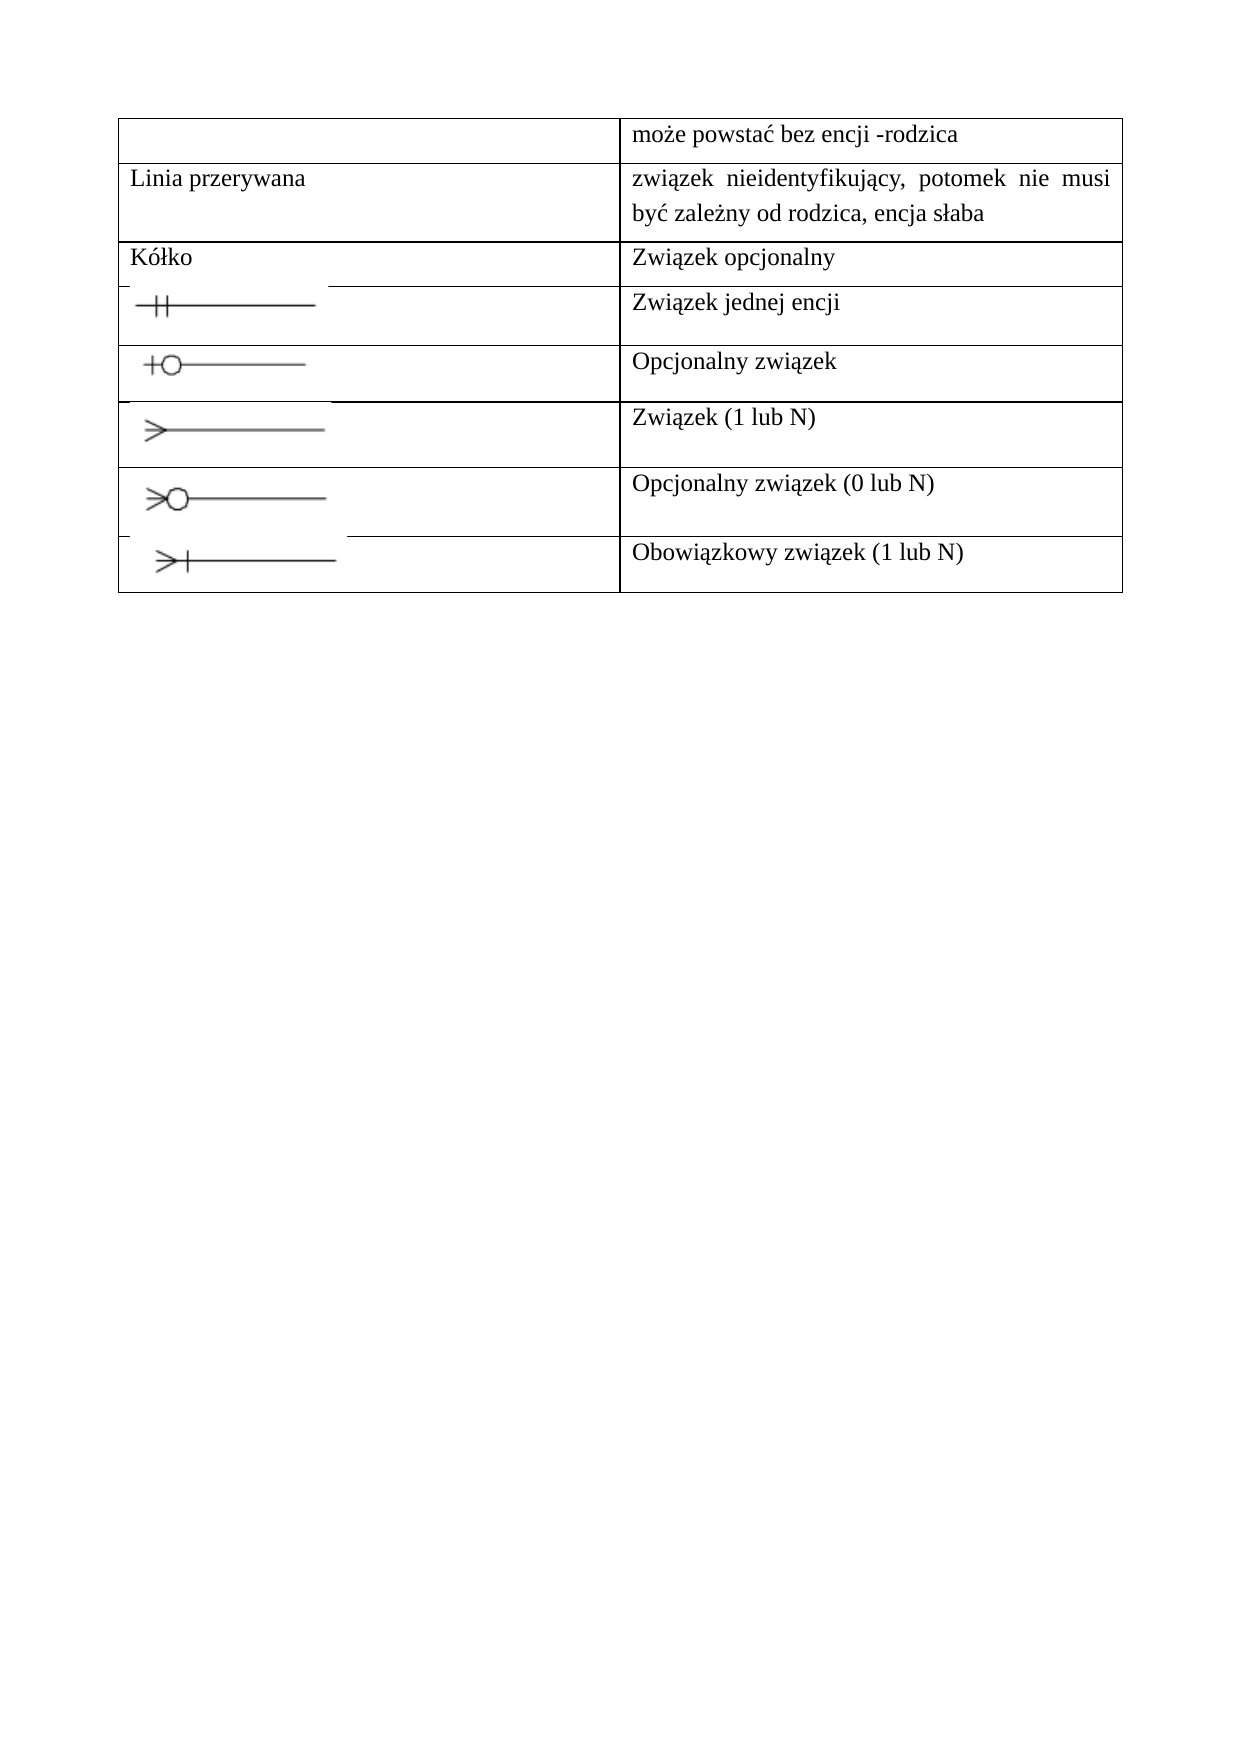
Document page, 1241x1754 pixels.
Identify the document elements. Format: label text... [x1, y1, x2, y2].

table_cell Związek opcjonalny [621, 243, 1122, 286]
table_cell Związek jednej encji [621, 287, 1122, 345]
table_cell Opcjonalny związek [621, 346, 1122, 401]
table_cell Związek (1 lub N) [621, 403, 1122, 467]
table_cell [119, 119, 619, 162]
table_cell [119, 287, 619, 345]
table_cell związek nieidentyfikujący, potomek nie musi być zależny od rodzica, encja słaba [621, 164, 1122, 241]
table_cell Kółko [119, 243, 619, 286]
table_cell [119, 537, 619, 592]
picture [129, 346, 315, 386]
table_cell [119, 468, 619, 536]
picture [129, 402, 332, 451]
table_cell Opcjonalny związek (0 lub N) [621, 468, 1122, 536]
table_cell Obowiązkowy związek (1 lub N) [621, 537, 1122, 592]
table_cell może powstać bez encji -rodzica [621, 119, 1122, 162]
table_cell Linia przerywana [119, 164, 619, 241]
table_cell [119, 346, 619, 401]
table_cell [119, 403, 619, 467]
picture [129, 286, 329, 329]
picture [129, 468, 335, 522]
picture [129, 536, 348, 578]
